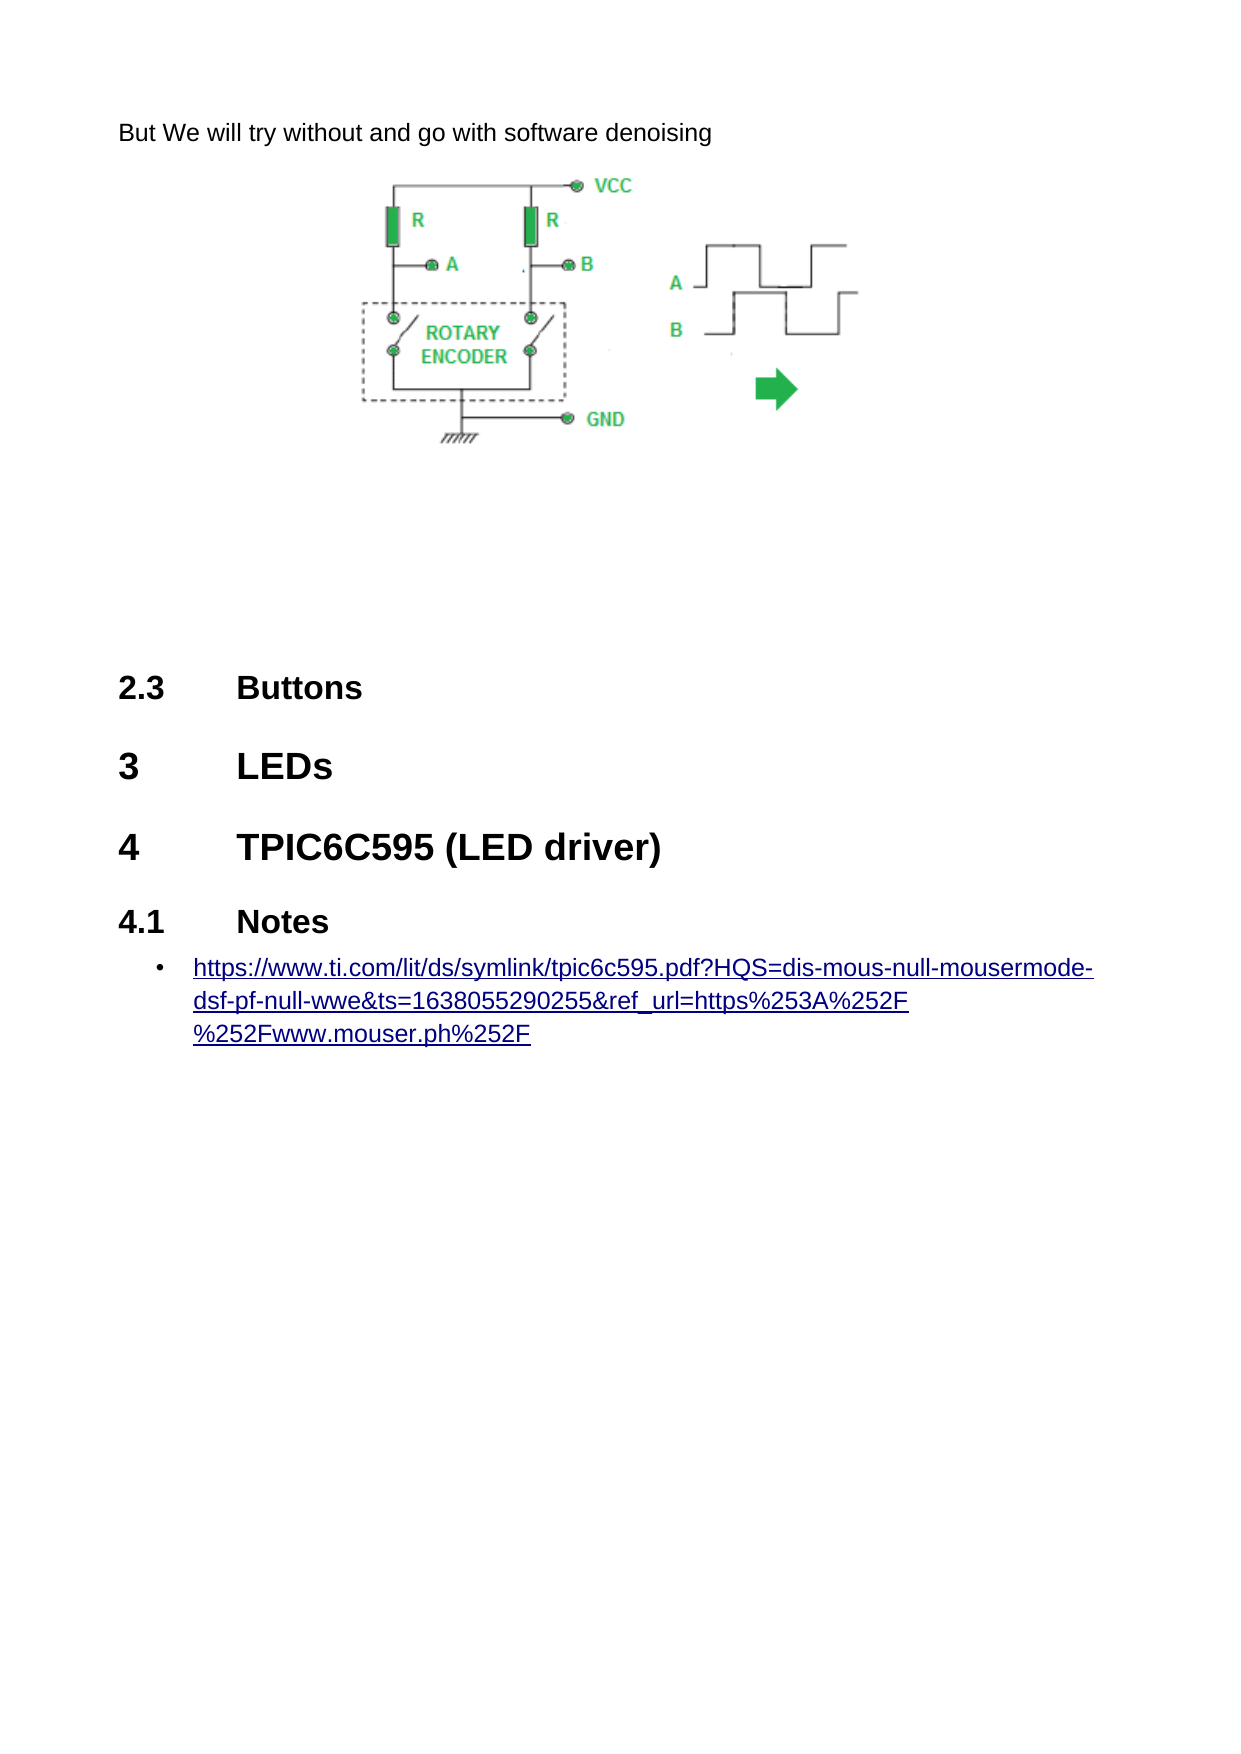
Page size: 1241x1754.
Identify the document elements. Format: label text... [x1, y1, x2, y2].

list https://www.ti.com/lit/ds/symlink/tpic6c595.pdf?HQS=dis-mous-null-mousermode-dsf-pf-null-wwe&ts=1638055290255&ref_url=https%253A%252F%252Fwww.mouser.ph%252F [156, 953, 1122, 1048]
text But We will try without and go with software denoising [118, 118, 1122, 147]
subtitle Notes [118, 902, 1122, 941]
picture [354, 166, 864, 453]
subtitle TPIC6C595 (LED driver) [118, 825, 1122, 869]
subtitle LEDs [118, 744, 1122, 788]
subtitle Buttons [118, 668, 1122, 706]
